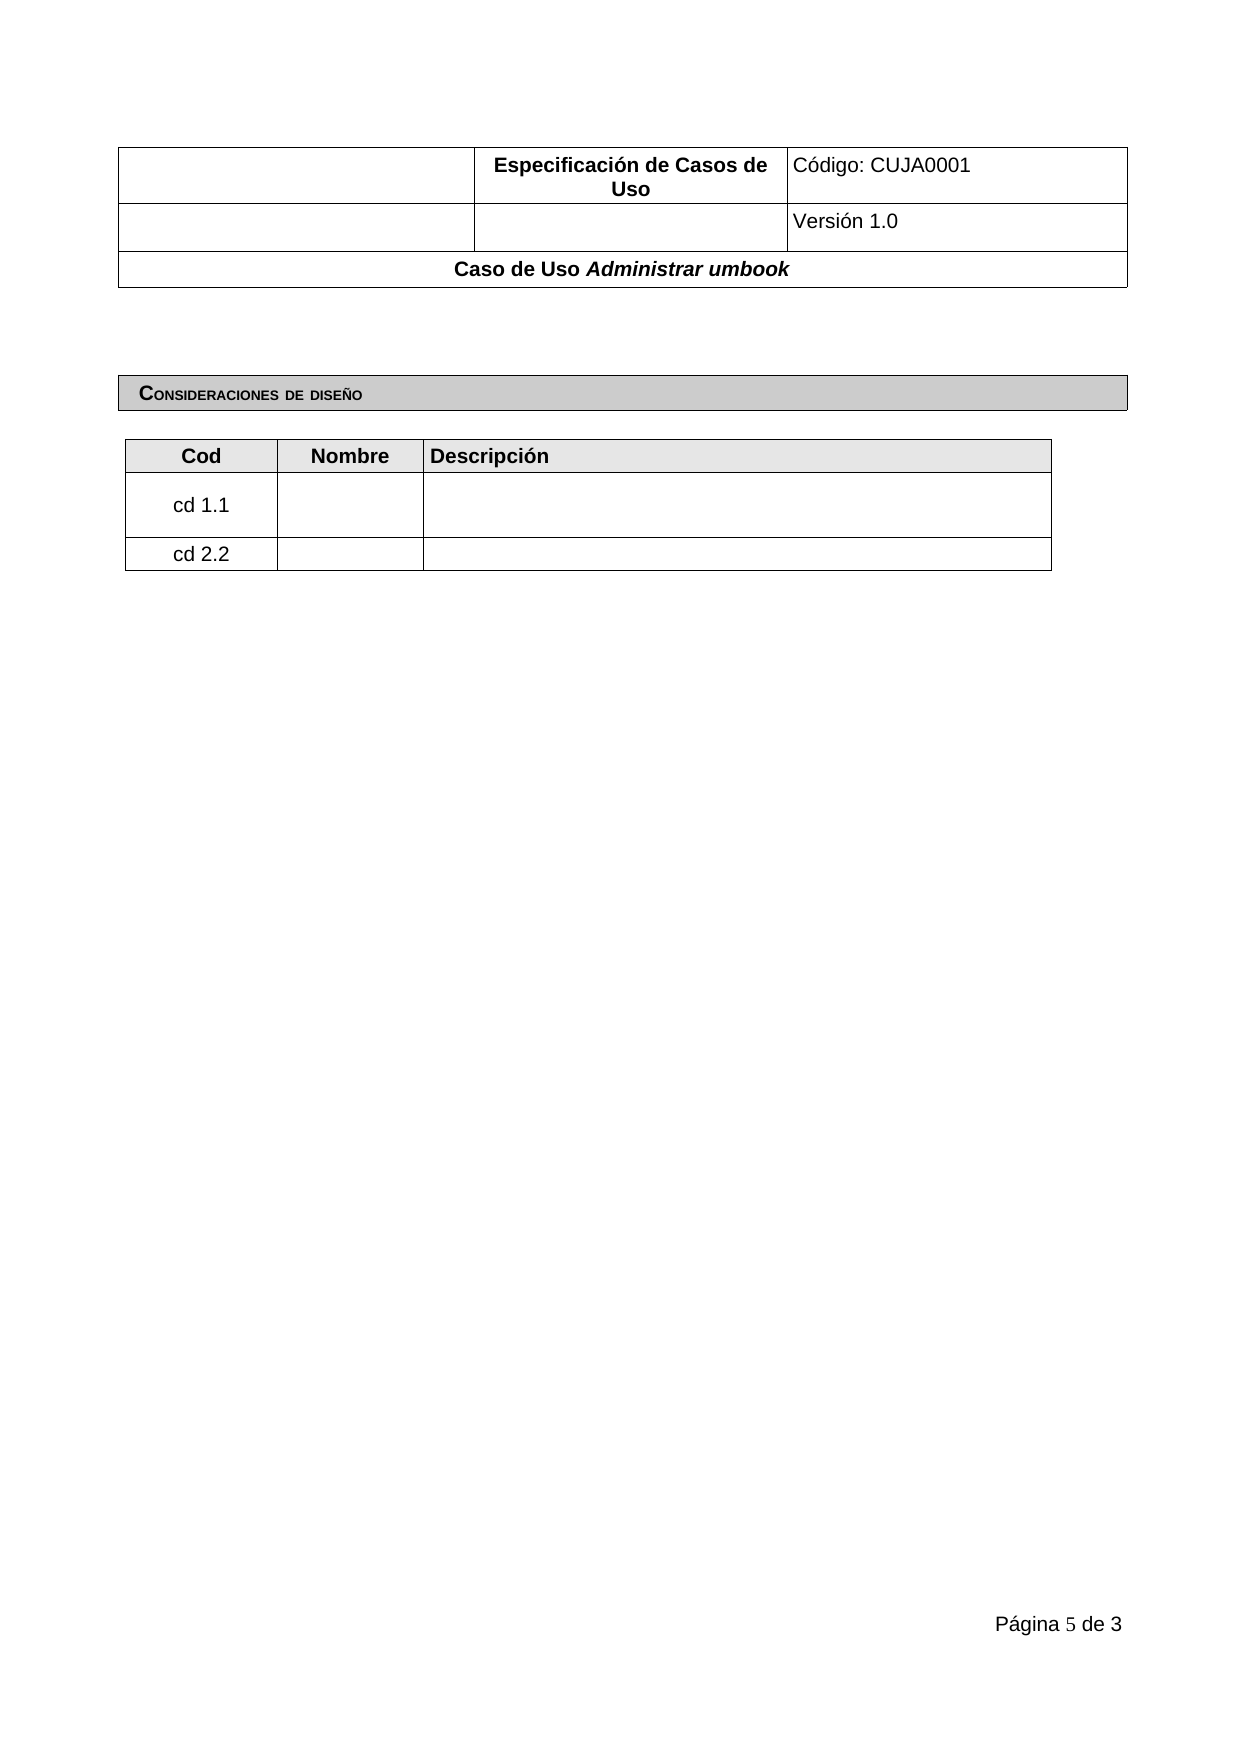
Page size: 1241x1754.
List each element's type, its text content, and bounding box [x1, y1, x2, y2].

table_header Nombre [278, 440, 423, 472]
table_cell cd 1.1 [126, 473, 277, 537]
table_cell [424, 473, 1051, 537]
table_header Descripción [424, 440, 1051, 472]
table_cell [278, 473, 423, 537]
table_header Consideraciones de diseño [119, 376, 1127, 410]
table_cell [278, 538, 423, 570]
table_cell cd 2.2 [126, 538, 277, 570]
table_cell [424, 538, 1051, 570]
table_header Cod [126, 440, 277, 472]
